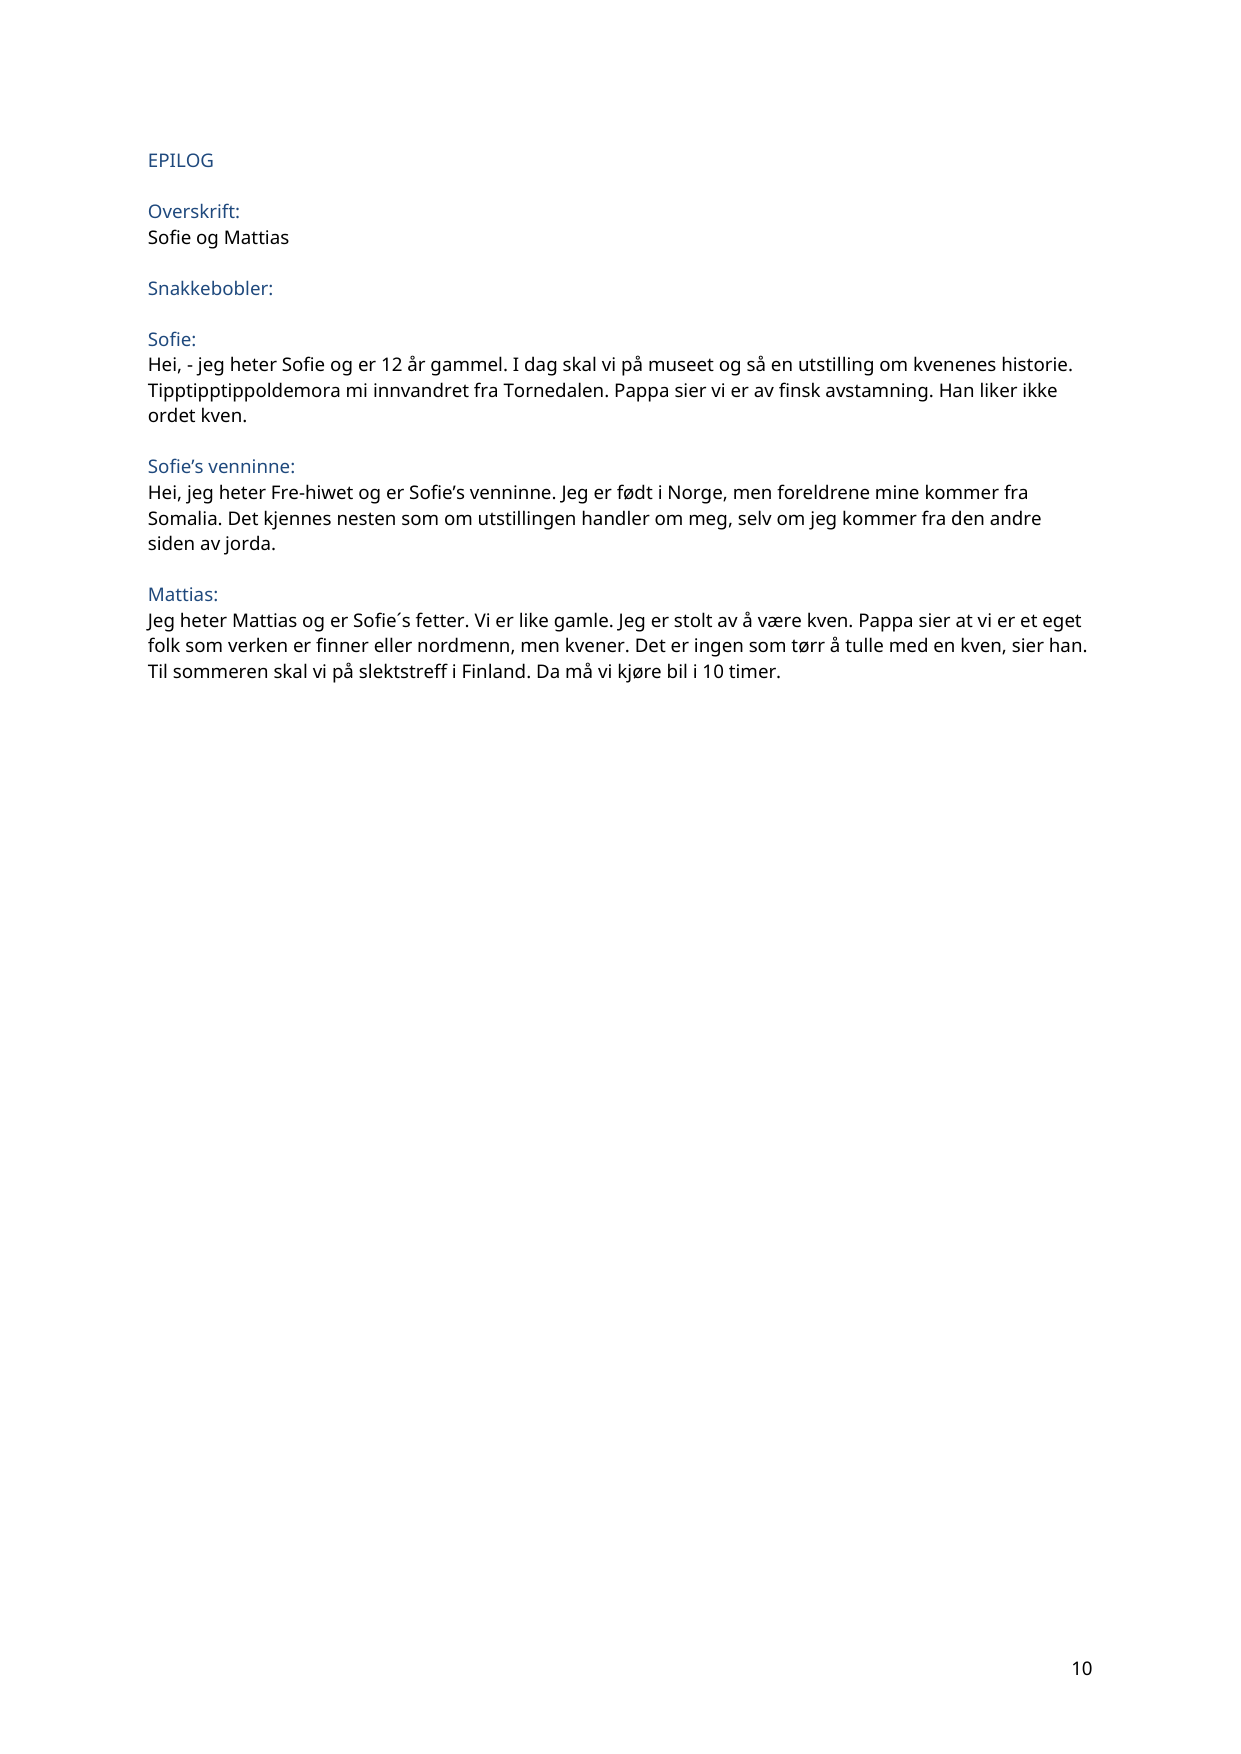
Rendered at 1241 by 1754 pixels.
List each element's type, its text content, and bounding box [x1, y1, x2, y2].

text Jeg heter Mattias og er Sofie´s fetter. Vi er like gamle. Jeg er stolt av å være kven. Pappa sier at vi er et eget folk som verken er finner eller nordmenn, men kvener. Det er ingen som tørr å tulle med en kven, sier han. Til sommeren skal vi på slektstreff i Finland. Da må vi kjøre bil i 10 timer. [148, 607, 1093, 683]
text Sofie’s venninne: [148, 454, 1093, 479]
text Snakkebobler: [148, 275, 1093, 301]
text Hei, jeg heter Fre-hiwet og er Sofie’s venninne. Jeg er født i Norge, men foreldrene mine kommer fra Somalia. Det kjennes nesten som om utstillingen handler om meg, selv om jeg kommer fra den andre siden av jorda. [148, 479, 1093, 556]
text Sofie: [148, 326, 1093, 352]
text Hei, - jeg heter Sofie og er 12 år gammel. I dag skal vi på museet og så en utstilling om kvenenes historie. Tipptipptippoldemora mi innvandret fra Tornedalen. Pappa sier vi er av finsk avstamning. Han liker ikke ordet kven. [148, 352, 1093, 428]
text EPILOG [148, 148, 1093, 173]
text Sofie og Mattias [148, 224, 1093, 250]
text Overskrift: [148, 199, 1093, 224]
text Mattias: [148, 581, 1093, 607]
